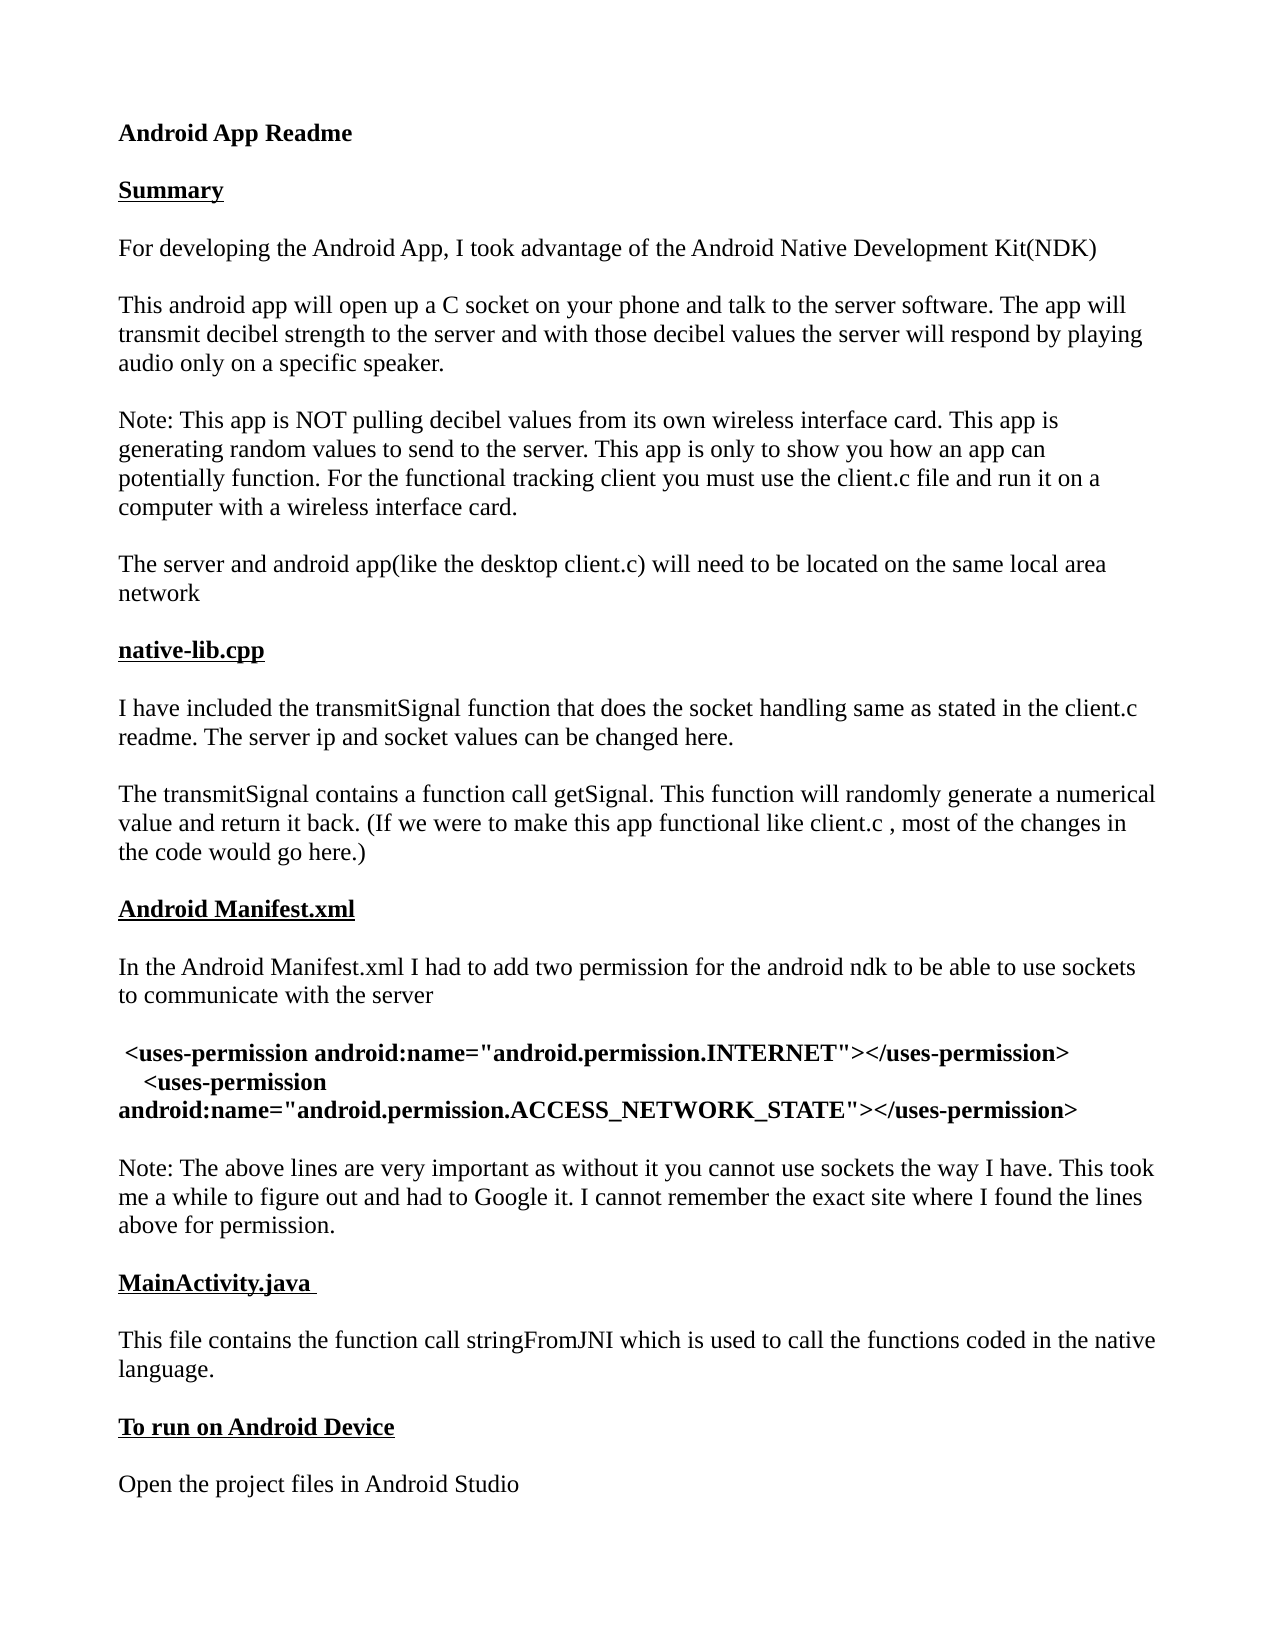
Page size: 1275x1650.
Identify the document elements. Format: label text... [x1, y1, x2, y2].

text In the Android Manifest.xml I had to add two permission for the android ndk to be able to use sockets to communicate with the server [118, 952, 1157, 1009]
text native-lib.cpp [118, 636, 1157, 664]
text To run on Android Device [118, 1412, 1157, 1441]
text This file contains the function call stringFromJNI which is used to call the functions coded in the native language. [118, 1326, 1157, 1383]
text Summary [118, 176, 1157, 204]
text The server and android app(like the desktop client.c) will need to be located on the same local area network [118, 549, 1157, 607]
text Note: The above lines are very important as without it you cannot use sockets the way I have. This took me a while to figure out and had to Google it. I cannot remember the exact site where I found the lines above for permission. [118, 1153, 1157, 1239]
text <uses-permission android:name="android.permission.INTERNET"></uses-permission> [118, 1038, 1157, 1067]
text Note: This app is NOT pulling decibel values from its own wireless interface card. This app is generating random values to send to the server. This app is only to show you how an app can potentially function. For the functional tracking client you must use the client.c file and run it on a computer with a wireless interface card. [118, 406, 1157, 521]
text Open the project files in Android Studio [118, 1469, 1157, 1498]
text This android app will open up a C socket on your phone and talk to the server software. The app will transmit decibel strength to the server and with those decibel values the server will respond by playing audio only on a specific speaker. [118, 291, 1157, 377]
text MainActivity.java [118, 1268, 1157, 1297]
text Android App Readme [118, 118, 1157, 147]
text For developing the Android App, I took advantage of the Android Native Development Kit(NDK) [118, 233, 1157, 262]
text Android Manifest.xml [118, 894, 1157, 923]
text The transmitSignal contains a function call getSignal. This function will randomly generate a numerical value and return it back. (If we were to make this app functional like client.c , most of the changes in the code would go here.) [118, 779, 1157, 866]
text <uses-permission android:name="android.permission.ACCESS_NETWORK_STATE"></uses-permission> [118, 1067, 1157, 1124]
text I have included the transmitSignal function that does the socket handling same as stated in the client.c readme. The server ip and socket values can be changed here. [118, 693, 1157, 751]
